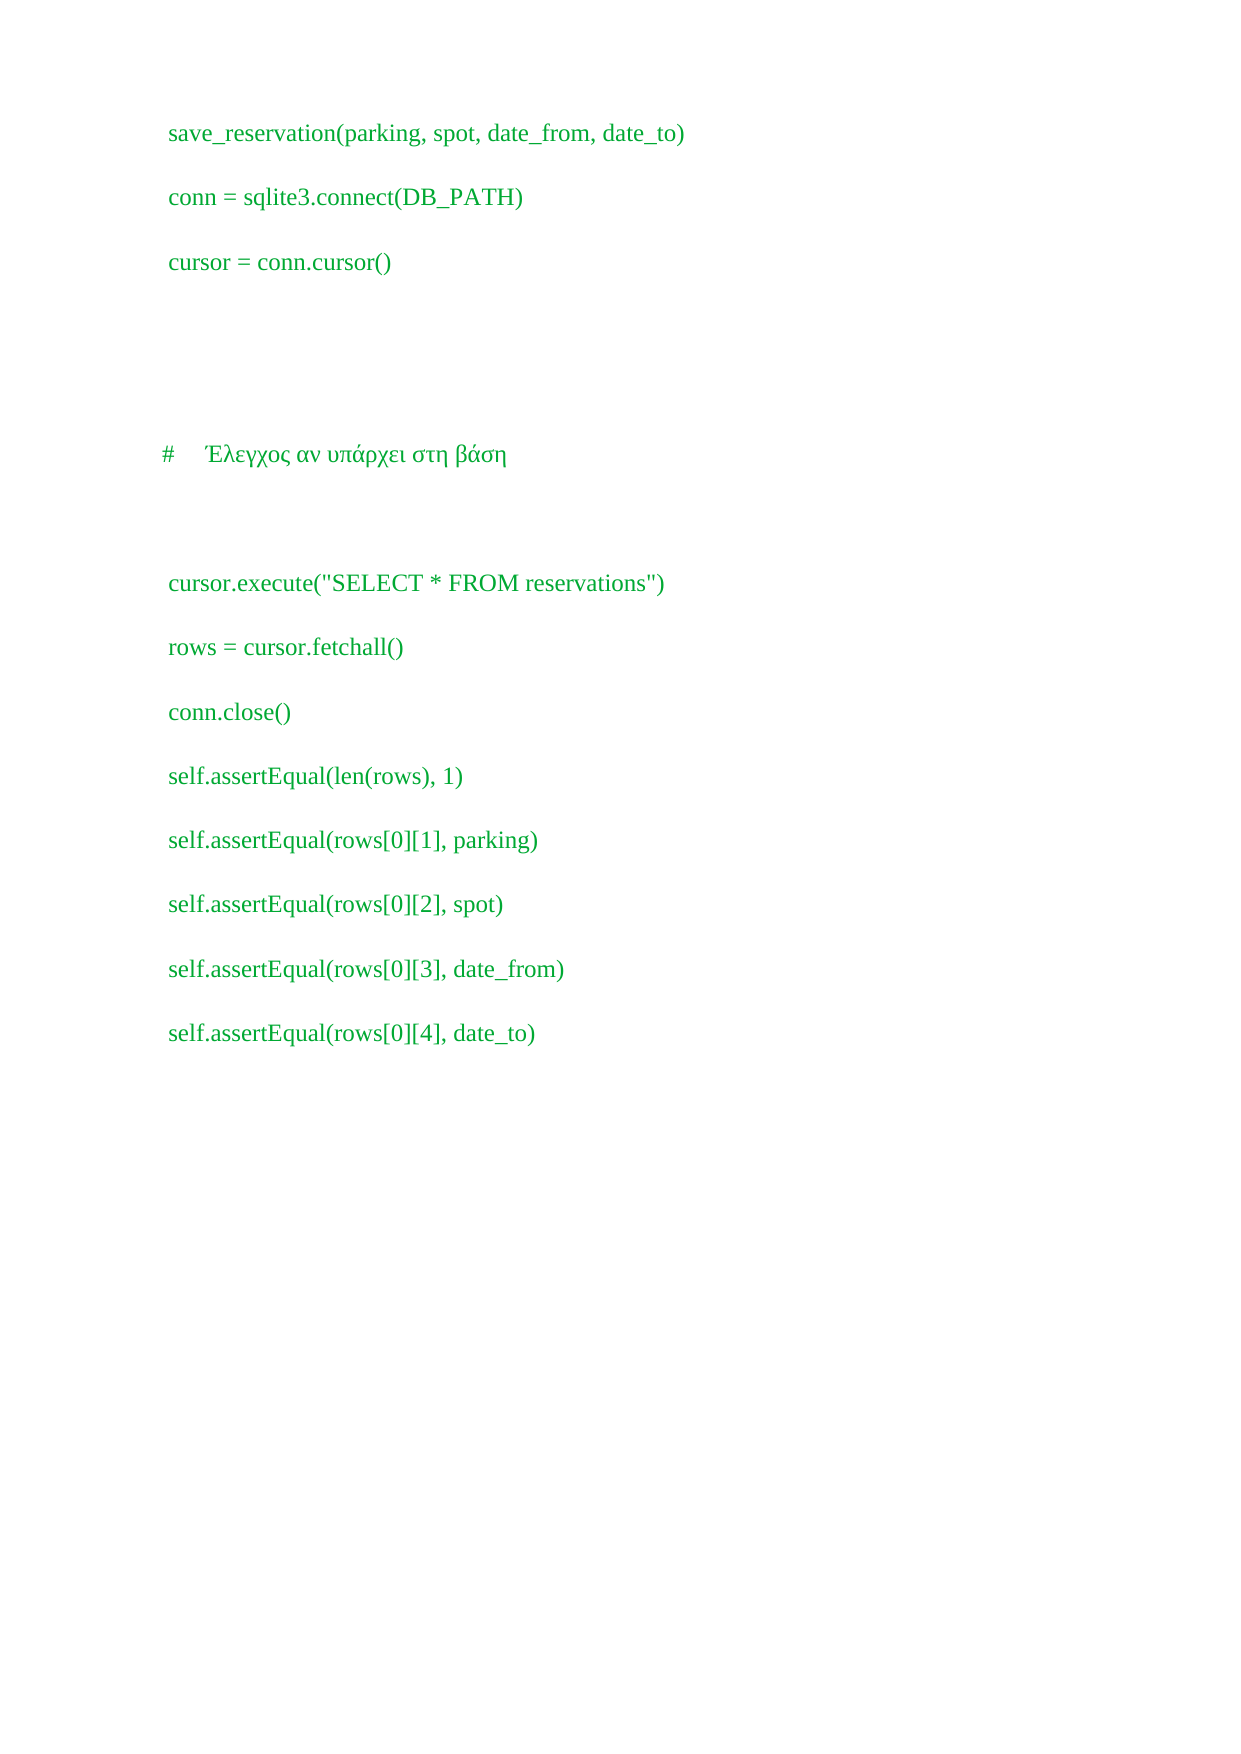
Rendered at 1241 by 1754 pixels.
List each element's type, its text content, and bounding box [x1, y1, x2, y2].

text rows = cursor.fetchall() [118, 632, 1122, 661]
text save_reservation(parking, spot, date_from, date_to) [118, 118, 1122, 147]
text self.assertEqual(rows[0][2], spot) [118, 889, 1122, 918]
text self.assertEqual(rows[0][4], date_to) [118, 1018, 1122, 1047]
text self.assertEqual(len(rows), 1) [118, 761, 1122, 789]
text # Έλεγχος αν υπάρχει στη βάση [118, 439, 1122, 468]
text conn.close() [118, 697, 1122, 725]
text self.assertEqual(rows[0][3], date_from) [118, 954, 1122, 982]
text conn = sqlite3.connect(DB_PATH) [118, 182, 1122, 211]
text cursor = conn.cursor() [118, 247, 1122, 275]
text self.assertEqual(rows[0][1], parking) [118, 825, 1122, 854]
text cursor.execute("SELECT * FROM reservations") [118, 568, 1122, 597]
